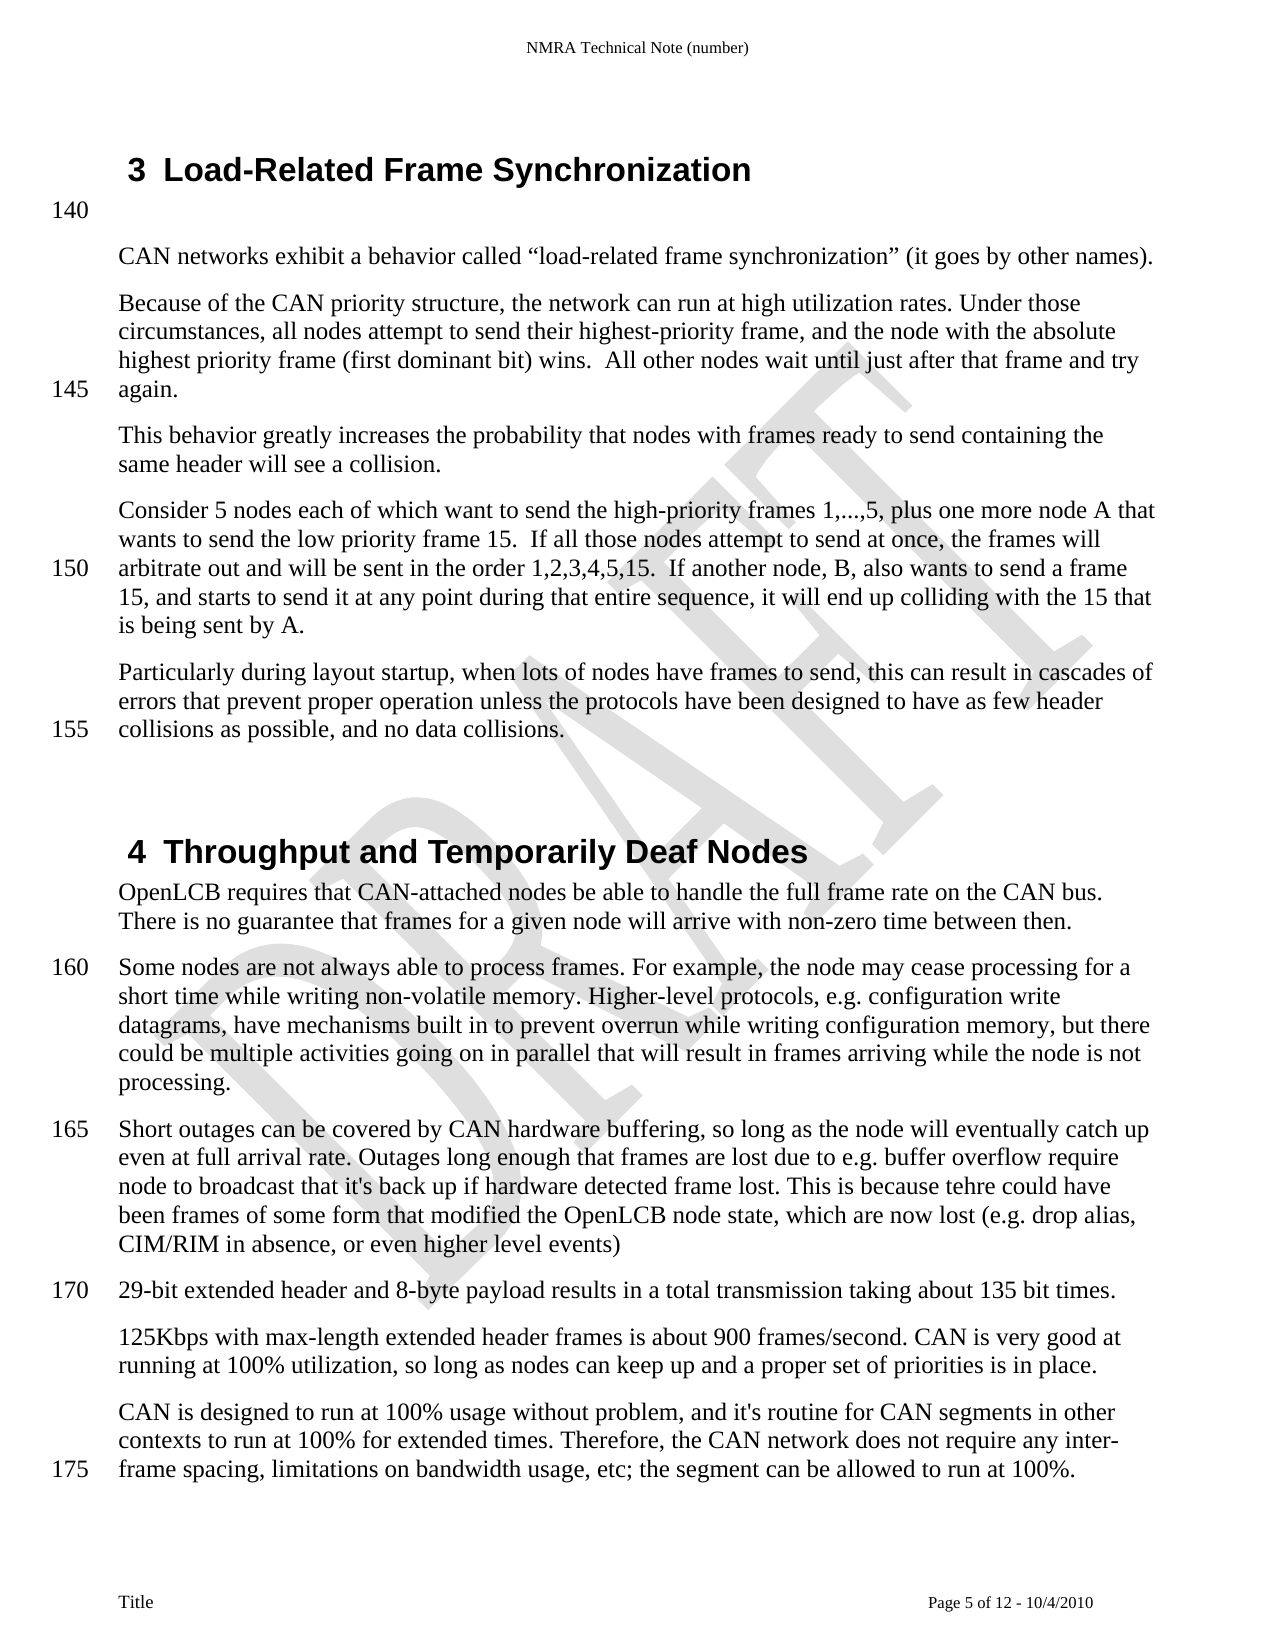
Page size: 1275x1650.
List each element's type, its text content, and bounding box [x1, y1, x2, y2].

text OpenLCB requires that CAN-attached nodes be able to handle the full frame rate on the CAN bus. There is no guarantee that frames for a given node will arrive with non-zero time between then. [670, 877, 1157, 934]
text This behavior greatly increases the probability that nodes with frames ready to send containing the same header will see a collision. [118, 420, 768, 478]
text Particularly during layout startup, when lots of nodes have frames to send, this can result in cascades of errors that prevent proper operation unless the protocols have been designed to have as few header collisions as possible, and no data collisions. [118, 657, 555, 743]
subtitle Throughput and Temporarily Deaf Nodes [792, 832, 1157, 871]
text CAN networks exhibit a behavior called “load-related frame synchronization” (it goes by other names). [118, 241, 1157, 270]
text 29-bit extended header and 8-byte payload results in a total transmission taking about 135 bit times. [118, 1275, 429, 1304]
text Consider 5 nodes each of which want to send the high-priority frames 1,...,5, plus one more node A that wants to send the low priority frame 15. If all those nodes attempt to send at once, the frames will arbitrate out and will be sent in the order 1,2,3,4,5,15. If another node, B, also wants to send a frame 15, and starts to send it at any point during that entire sequence, it will end up colliding with the 15 that is being sent by A. [118, 496, 699, 639]
text Consider 5 nodes each of which want to send the high-priority frames 1,...,5, plus one more node A that wants to send the low priority frame 15. If all those nodes attempt to send at once, the frames will arbitrate out and will be sent in the order 1,2,3,4,5,15. If another node, B, also wants to send a frame 15, and starts to send it at any point during that entire sequence, it will end up colliding with the 15 that is being sent by A. [665, 496, 1000, 639]
text OpenLCB requires that CAN-attached nodes be able to handle the full frame rate on the CAN bus. There is no guarantee that frames for a given node will arrive with non-zero time between then. [383, 877, 515, 934]
subtitle Throughput and Temporarily Deaf Nodes [486, 832, 643, 871]
subtitle Throughput and Temporarily Deaf Nodes [118, 832, 355, 871]
text Because of the CAN priority structure, the network can run at high utilization rates. Under those circumstances, all nodes attempt to send their highest-priority frame, and the node with the absolute highest priority frame (first dominant bit) wins. All other nodes wait until just after that frame and try again. [118, 288, 1157, 403]
text Short outages can be covered by CAN hardware buffering, so long as the node will eventually catch up even at full arrival rate. Outages long enough that frames are lost due to e.g. buffer overflow require node to broadcast that it's back up if hardware detected frame lost. This is because tehre could have been frames of some form that modified the OpenLCB node state, which are now lost (e.g. drop alias, CIM/RIM in absence, or even higher level events) [310, 1114, 494, 1250]
subtitle Load-Related Frame Synchronization [118, 150, 1157, 188]
text 29-bit extended header and 8-byte payload results in a total transmission taking about 135 bit times. [436, 1275, 1157, 1304]
text Some nodes are not always able to process frames. For example, the node may cease processing for a short time while writing non-volatile memory. Higher-level protocols, e.g. configuration write datagrams, have mechanisms built in to prevent overrun while writing configuration memory, but there could be multiple activities going on in parallel that will result in frames arriving while the node is not processing. [118, 952, 249, 1096]
text Some nodes are not always able to process frames. For example, the node may cease processing for a short time while writing non-volatile memory. Higher-level protocols, e.g. configuration write datagrams, have mechanisms built in to prevent overrun while writing configuration memory, but there could be multiple activities going on in parallel that will result in frames arriving while the node is not processing. [324, 952, 559, 1096]
subtitle Throughput and Temporarily Deaf Nodes [637, 832, 677, 852]
text Some nodes are not always able to process frames. For example, the node may cease processing for a short time while writing non-volatile memory. Higher-level protocols, e.g. configuration write datagrams, have mechanisms built in to prevent overrun while writing configuration memory, but there could be multiple activities going on in parallel that will result in frames arriving while the node is not processing. [211, 977, 446, 1096]
text Particularly during layout startup, when lots of nodes have frames to send, this can result in cascades of errors that prevent proper operation unless the protocols have been designed to have as few header collisions as possible, and no data collisions. [801, 657, 1157, 743]
text OpenLCB requires that CAN-attached nodes be able to handle the full frame rate on the CAN bus. There is no guarantee that frames for a given node will arrive with non-zero time between then. [525, 877, 687, 934]
text Some nodes are not always able to process frames. For example, the node may cease processing for a short time while writing non-volatile memory. Higher-level protocols, e.g. configuration write datagrams, have mechanisms built in to prevent overrun while writing configuration memory, but there could be multiple activities going on in parallel that will result in frames arriving while the node is not processing. [507, 952, 1157, 1096]
text OpenLCB requires that CAN-attached nodes be able to handle the full frame rate on the CAN bus. There is no guarantee that frames for a given node will arrive with non-zero time between then. [118, 877, 397, 934]
text Short outages can be covered by CAN hardware buffering, so long as the node will eventually catch up even at full arrival rate. Outages long enough that frames are lost due to e.g. buffer overflow require node to broadcast that it's back up if hardware detected frame lost. This is because tehre could have been frames of some form that modified the OpenLCB node state, which are now lost (e.g. drop alias, CIM/RIM in absence, or even higher level events) [118, 1114, 410, 1257]
text This behavior greatly increases the probability that nodes with frames ready to send containing the same header will see a collision. [824, 420, 1157, 478]
text This behavior greatly increases the probability that nodes with frames ready to send containing the same header will see a collision. [757, 432, 839, 478]
text Particularly during layout startup, when lots of nodes have frames to send, this can result in cascades of errors that prevent proper operation unless the protocols have been designed to have as few header collisions as possible, and no data collisions. [534, 657, 803, 743]
text Consider 5 nodes each of which want to send the high-priority frames 1,...,5, plus one more node A that wants to send the low priority frame 15. If all those nodes attempt to send at once, the frames will arbitrate out and will be sent in the order 1,2,3,4,5,15. If another node, B, also wants to send a frame 15, and starts to send it at any point during that entire sequence, it will end up colliding with the 15 that is being sent by A. [900, 496, 1157, 639]
subtitle Throughput and Temporarily Deaf Nodes [369, 832, 481, 871]
text CAN is designed to run at 100% usage without problem, and it's routine for CAN segments in other contexts to run at 100% for extended times. Therefore, the CAN network does not require any inter-frame spacing, limitations on bandwidth usage, etc; the segment can be allowed to run at 100%. [118, 1397, 1157, 1483]
text 125Kbps with max-length extended header frames is about 900 frames/second. CAN is very good at running at 100% utilization, so long as nodes can keep up and a proper set of priorities is in place. [118, 1322, 1157, 1379]
subtitle Throughput and Temporarily Deaf Nodes [678, 832, 790, 871]
text Short outages can be covered by CAN hardware buffering, so long as the node will eventually catch up even at full arrival rate. Outages long enough that frames are lost due to e.g. buffer overflow require node to broadcast that it's back up if hardware detected frame lost. This is because tehre could have been frames of some form that modified the OpenLCB node state, which are now lost (e.g. drop alias, CIM/RIM in absence, or even higher level events) [484, 1114, 1157, 1257]
